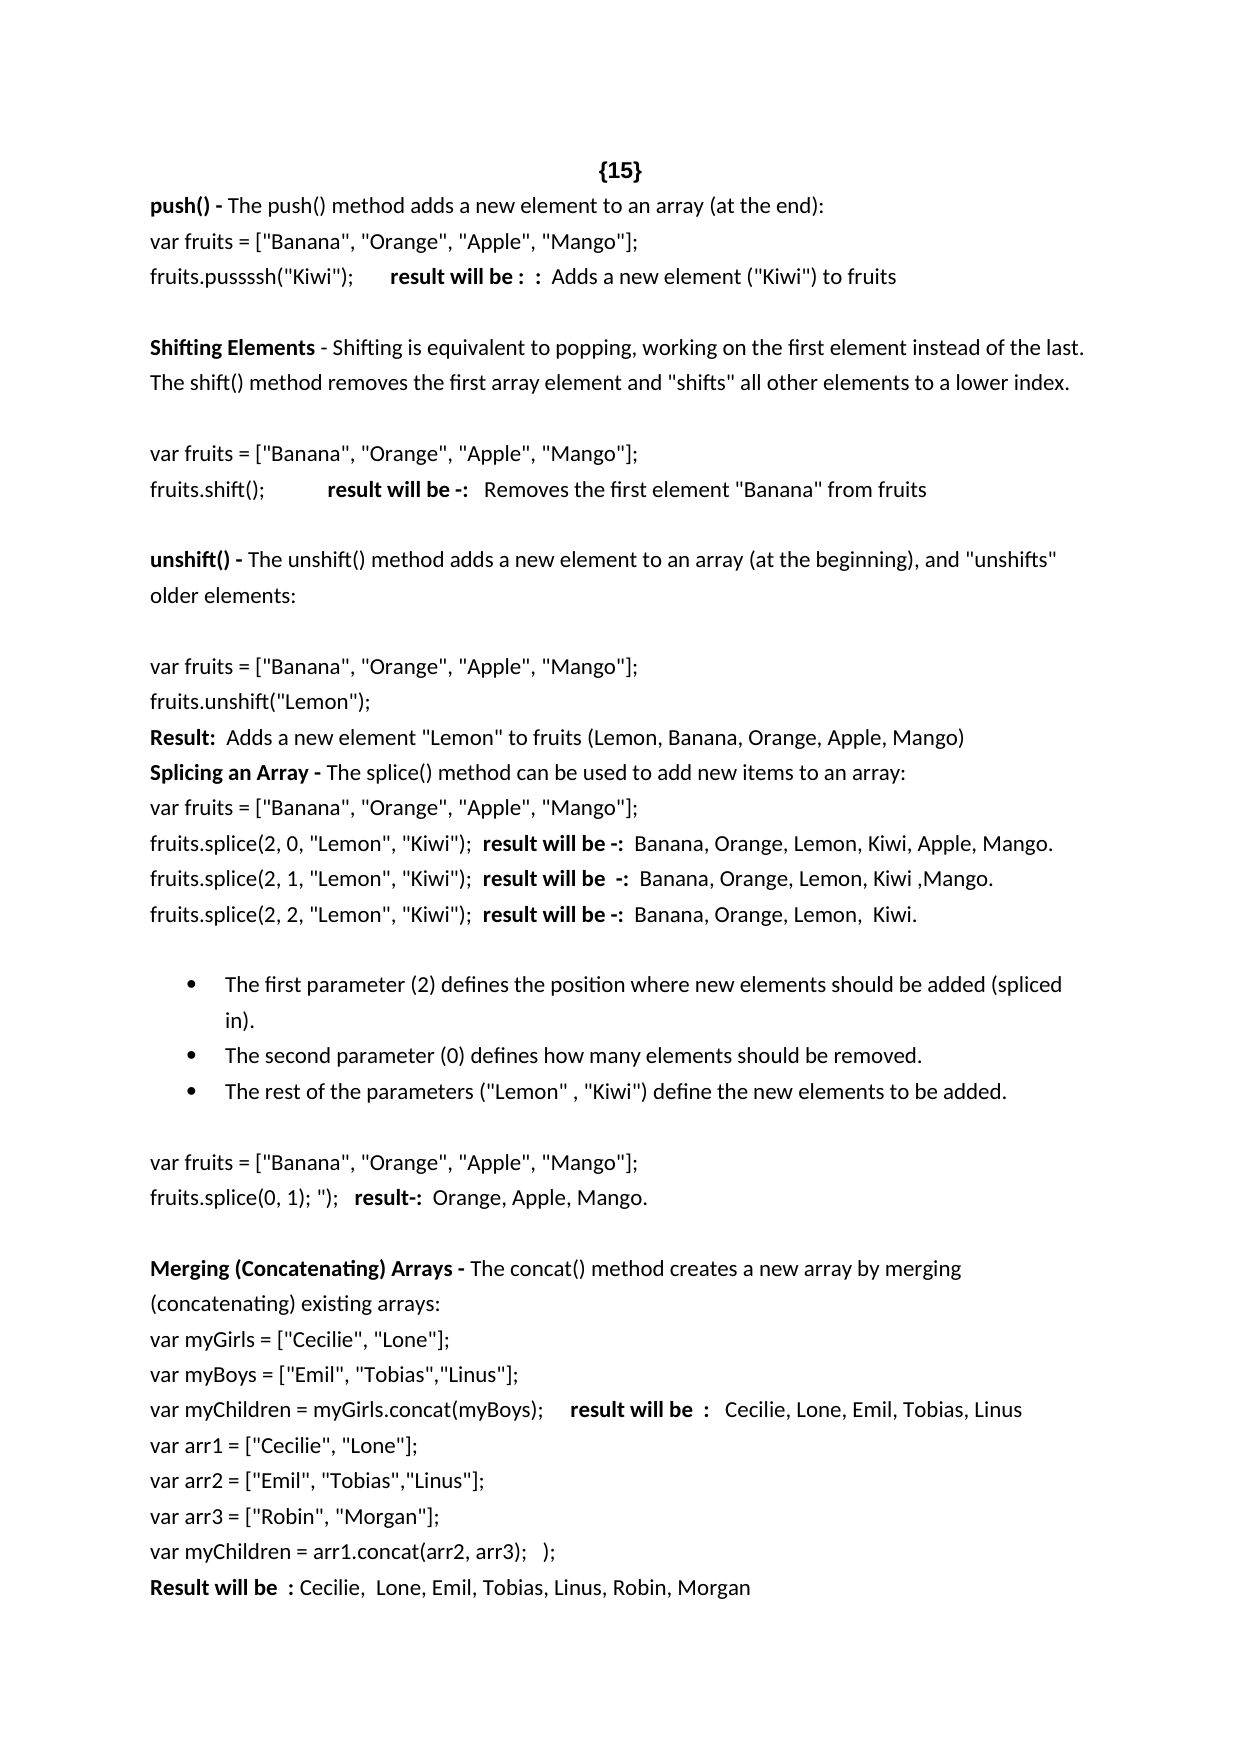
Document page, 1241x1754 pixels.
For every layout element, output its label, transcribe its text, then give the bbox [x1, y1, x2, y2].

text fruits.unshift("Lemon"); [150, 681, 1090, 717]
text Splicing an Array - The splice() method can be used to add new items to an array: [150, 752, 1090, 787]
text var myBoys = ["Emil", "Tobias","Linus"]; [150, 1354, 1090, 1389]
text var myGirls = ["Cecilie", "Lone"]; [150, 1319, 1090, 1354]
text Result will be : Cecilie, Lone, Emil, Tobias, Linus, Robin, Morgan [150, 1567, 1090, 1602]
text var fruits = ["Banana", "Orange", "Apple", "Mango"]; [150, 221, 1090, 256]
text fruits.splice(0, 1); "); result-: Orange, Apple, Mango. [150, 1177, 1090, 1212]
text var fruits = ["Banana", "Orange", "Apple", "Mango"]; [150, 1142, 1090, 1177]
text {15} [150, 150, 1090, 185]
text fruits.shift(); result will be -: Removes the first element "Banana" from fruits [150, 469, 1090, 504]
text var fruits = ["Banana", "Orange", "Apple", "Mango"]; [150, 433, 1090, 469]
text Shifting Elements - Shifting is equivalent to popping, working on the first element instead of the last. [150, 327, 1090, 362]
text var fruits = ["Banana", "Orange", "Apple", "Mango"]; [150, 787, 1090, 823]
text fruits.splice(2, 2, "Lemon", "Kiwi"); result will be -: Banana, Orange, Lemon, Kiwi. [150, 894, 1090, 929]
list The first parameter (2) defines the position where new elements should be added (spliced in). [187, 964, 1090, 1035]
text fruits.pussssh("Kiwi"); result will be : : Adds a new element ("Kiwi") to fruits [150, 256, 1090, 292]
text unshift() - The unshift() method adds a new element to an array (at the beginning), and "unshifts" older elements: [150, 539, 1090, 610]
text fruits.splice(2, 0, "Lemon", "Kiwi"); result will be -: Banana, Orange, Lemon, Kiwi, Apple, Mango. [150, 823, 1090, 858]
list The rest of the parameters ("Lemon" , "Kiwi") define the new elements to be added. [187, 1071, 1090, 1106]
text fruits.splice(2, 1, "Lemon", "Kiwi"); result will be -: Banana, Orange, Lemon, Kiwi ,Mango. [150, 858, 1090, 894]
text var fruits = ["Banana", "Orange", "Apple", "Mango"]; [150, 646, 1090, 681]
text The shift() method removes the first array element and "shifts" all other elements to a lower index. [150, 362, 1090, 398]
text var myChildren = myGirls.concat(myBoys); result will be : Cecilie, Lone, Emil, Tobias, Linus [150, 1389, 1090, 1425]
text Result: Adds a new element "Lemon" to fruits (Lemon, Banana, Orange, Apple, Mango) [150, 717, 1090, 752]
text var arr1 = ["Cecilie", "Lone"]; [150, 1425, 1090, 1460]
list The second parameter (0) defines how many elements should be removed. [187, 1035, 1090, 1071]
text var arr3 = ["Robin", "Morgan"]; [150, 1496, 1090, 1531]
text push() - The push() method adds a new element to an array (at the end): [150, 185, 1090, 221]
text var arr2 = ["Emil", "Tobias","Linus"]; [150, 1460, 1090, 1496]
text Merging (Concatenating) Arrays - The concat() method creates a new array by merging (concatenating) existing arrays: [150, 1248, 1090, 1319]
text var myChildren = arr1.concat(arr2, arr3); ); [150, 1531, 1090, 1567]
